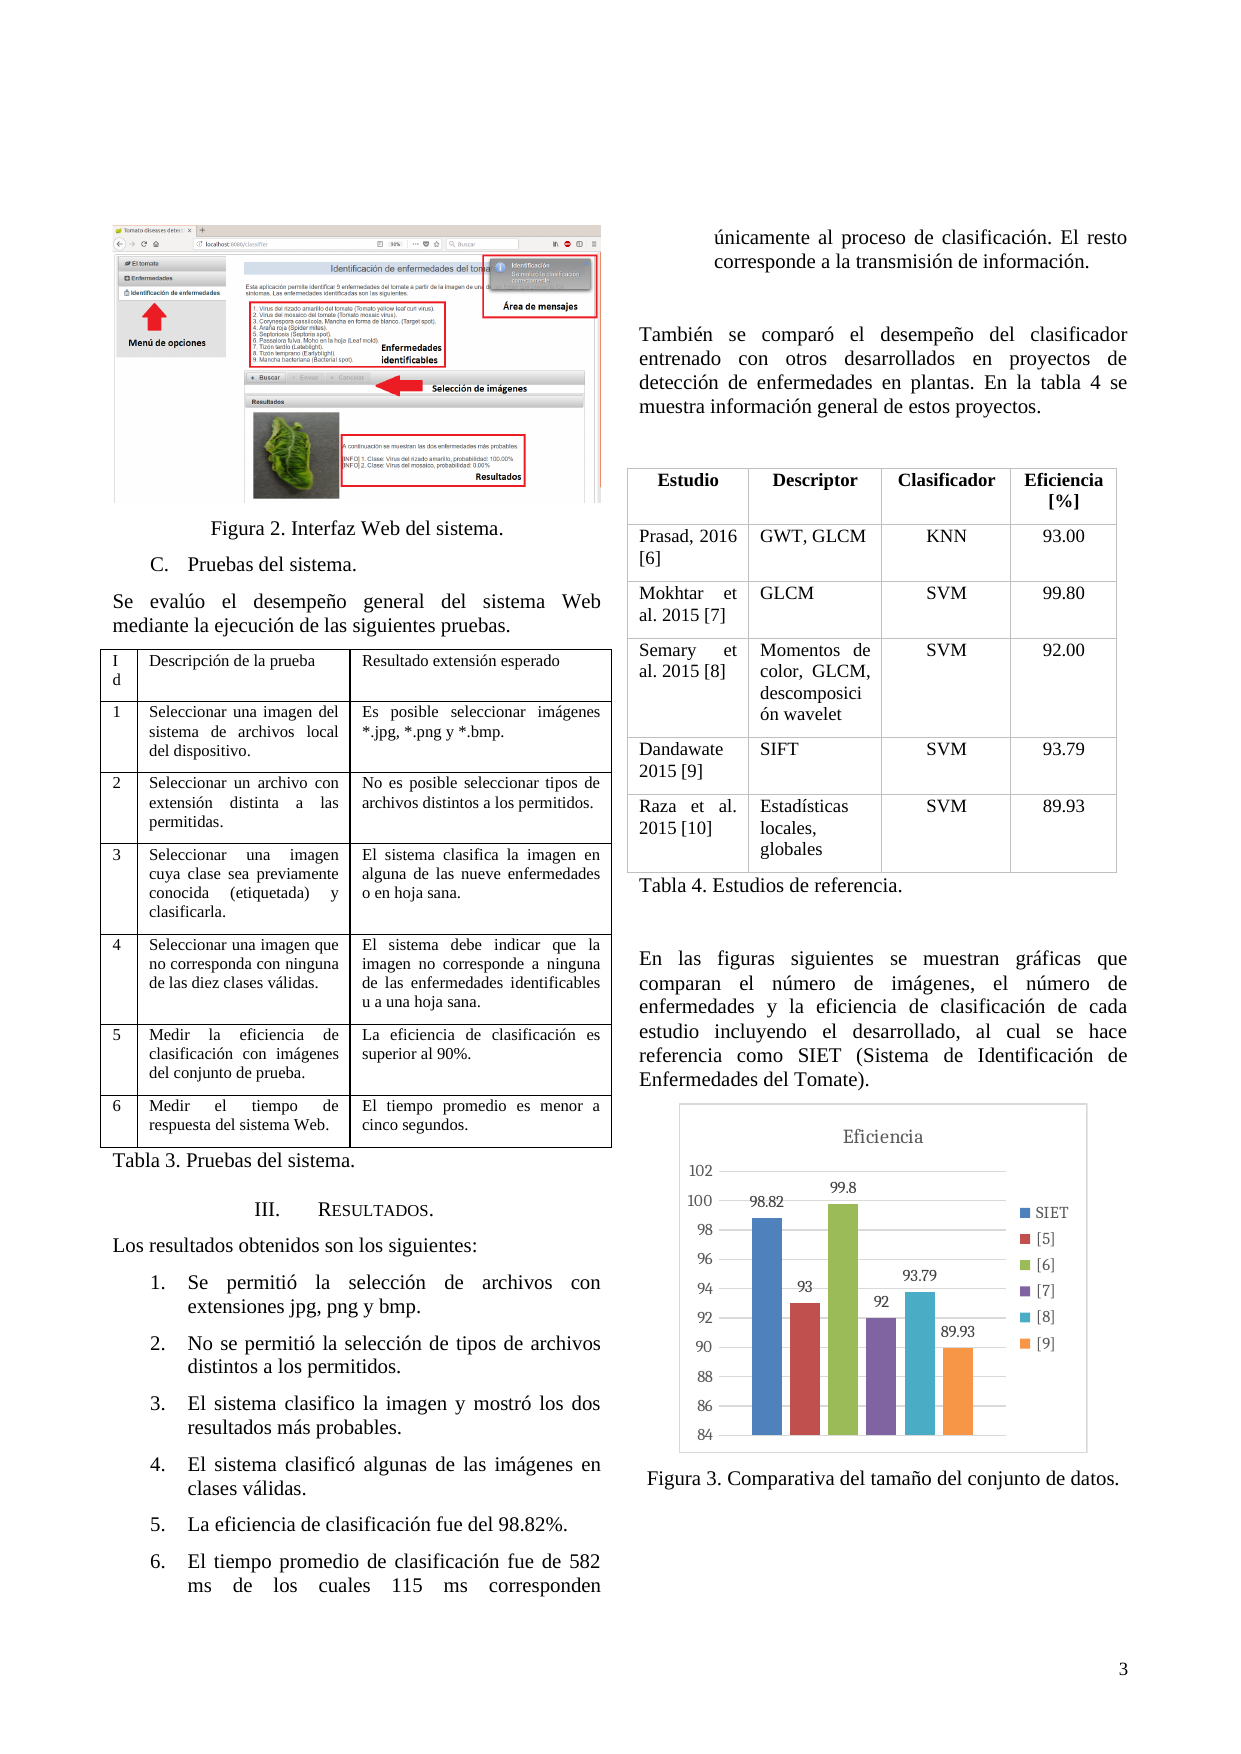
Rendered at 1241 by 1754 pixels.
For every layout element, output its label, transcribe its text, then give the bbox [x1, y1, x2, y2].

table_cell 92.00 [1011, 639, 1116, 737]
table_cell GLCM [749, 582, 881, 637]
table_cell 93.00 [1011, 525, 1116, 581]
table_header Id [101, 650, 137, 701]
list El tiempo promedio de clasificación fue de 582 ms de los cuales 115 ms corresponden [150, 1549, 601, 1597]
text Se evalúo el desempeño general del sistema Web mediante la ejecución de las siguientes pruebas. [112, 589, 601, 637]
table_cell Momentos de color, GLCM, descomposición wavelet [749, 639, 881, 737]
text Figura 3. Comparativa del tamaño del conjunto de datos. [639, 1466, 1128, 1490]
table_cell 4 [101, 935, 137, 1024]
table_cell Es posible seleccionar imágenes *.jpg, *.png y *.bmp. [351, 702, 611, 772]
table_cell El sistema debe indicar que la imagen no corresponde a ninguna de las enfermedades identificables u a una hoja sana. [351, 935, 611, 1024]
table_cell El sistema clasifica la imagen en alguna de las nueve enfermedades o en hoja sana. [351, 844, 611, 933]
list El sistema clasifico la imagen y mostró los dos resultados más probables. [150, 1391, 601, 1439]
table_cell Seleccionar una imagen del sistema de archivos local del dispositivo. [138, 702, 349, 772]
table_cell 93.79 [1011, 738, 1116, 794]
table_cell SVM [882, 795, 1010, 872]
table_cell Raza et al. 2015 [10] [628, 795, 748, 872]
list No se permitió la selección de tipos de archivos distintos a los permitidos. [150, 1330, 601, 1378]
text También se comparó el desempeño del clasificador entrenado con otros desarrollados en proyectos de detección de enfermedades en plantas. En la tabla 4 se muestra información general de estos proyectos. [639, 322, 1128, 418]
table_header Estudio [628, 469, 748, 524]
table_cell SVM [882, 639, 1010, 737]
table_header Descriptor [749, 469, 881, 524]
table_cell 5 [101, 1025, 137, 1095]
text En las figuras siguientes se muestran gráficas que comparan el número de imágenes, el número de enfermedades y la eficiencia de clasificación de cada estudio incluyendo el desarrollado, al cual se hace referencia como SIET (Sistema de Identificación de Enfermedades del Tomate). [639, 946, 1128, 1091]
list Se permitió la selección de archivos con extensiones jpg, png y bmp. [150, 1270, 601, 1318]
list El sistema clasificó algunas de las imágenes en clases válidas. [150, 1452, 601, 1500]
list únicamente al proceso de clasificación. El resto corresponde a la transmisión de información. [676, 225, 1128, 273]
table_cell No es posible seleccionar tipos de archivos distintos a los permitidos. [351, 773, 611, 843]
table_cell Medir la eficiencia de clasificación con imágenes del conjunto de prueba. [138, 1025, 349, 1095]
table_cell 1 [101, 702, 137, 772]
table_cell Seleccionar un archivo con extensión distinta a las permitidas. [138, 773, 349, 843]
text Los resultados obtenidos son los siguientes: [112, 1233, 601, 1257]
table_cell El tiempo promedio es menor a cinco segundos. [351, 1096, 611, 1147]
picture [112, 225, 601, 503]
subtitle Resultados. [112, 1197, 601, 1221]
text Tabla 3. Pruebas del sistema. [112, 1148, 601, 1172]
text Tabla 4. Estudios de referencia. [639, 873, 1128, 897]
table_cell Estadísticas locales, globales [749, 795, 881, 872]
table_cell KNN [882, 525, 1010, 581]
table_cell SVM [882, 738, 1010, 794]
table_cell GWT, GLCM [749, 525, 881, 581]
table_cell 89.93 [1011, 795, 1116, 872]
table_cell 6 [101, 1096, 137, 1147]
table_cell Prasad, 2016 [6] [628, 525, 748, 581]
table_header Descripción de la prueba [138, 650, 349, 701]
table_cell Seleccionar una imagen cuya clase sea previamente conocida (etiquetada) y clasificarla. [138, 844, 349, 933]
list Pruebas del sistema. [150, 552, 601, 576]
table_cell Medir el tiempo de respuesta del sistema Web. [138, 1096, 349, 1147]
table_header Resultado extensión esperado [351, 650, 611, 701]
table_cell 3 [101, 844, 137, 933]
table_cell Dandawate 2015 [9] [628, 738, 748, 794]
table_cell 99.80 [1011, 582, 1116, 637]
table_cell SIFT [749, 738, 881, 794]
table_cell 2 [101, 773, 137, 843]
table_header Clasificador [882, 469, 1010, 524]
list La eficiencia de clasificación fue del 98.82%. [150, 1512, 601, 1536]
table_cell Semary et al. 2015 [8] [628, 639, 748, 737]
table_cell Seleccionar una imagen que no corresponda con ninguna de las diez clases válidas. [138, 935, 349, 1024]
table_cell La eficiencia de clasificación es superior al 90%. [351, 1025, 611, 1095]
text Figura 2. Interfaz Web del sistema. [112, 516, 601, 539]
table_header Eficiencia [%] [1011, 469, 1116, 524]
table_cell SVM [882, 582, 1010, 637]
table_cell Mokhtar et al. 2015 [7] [628, 582, 748, 637]
